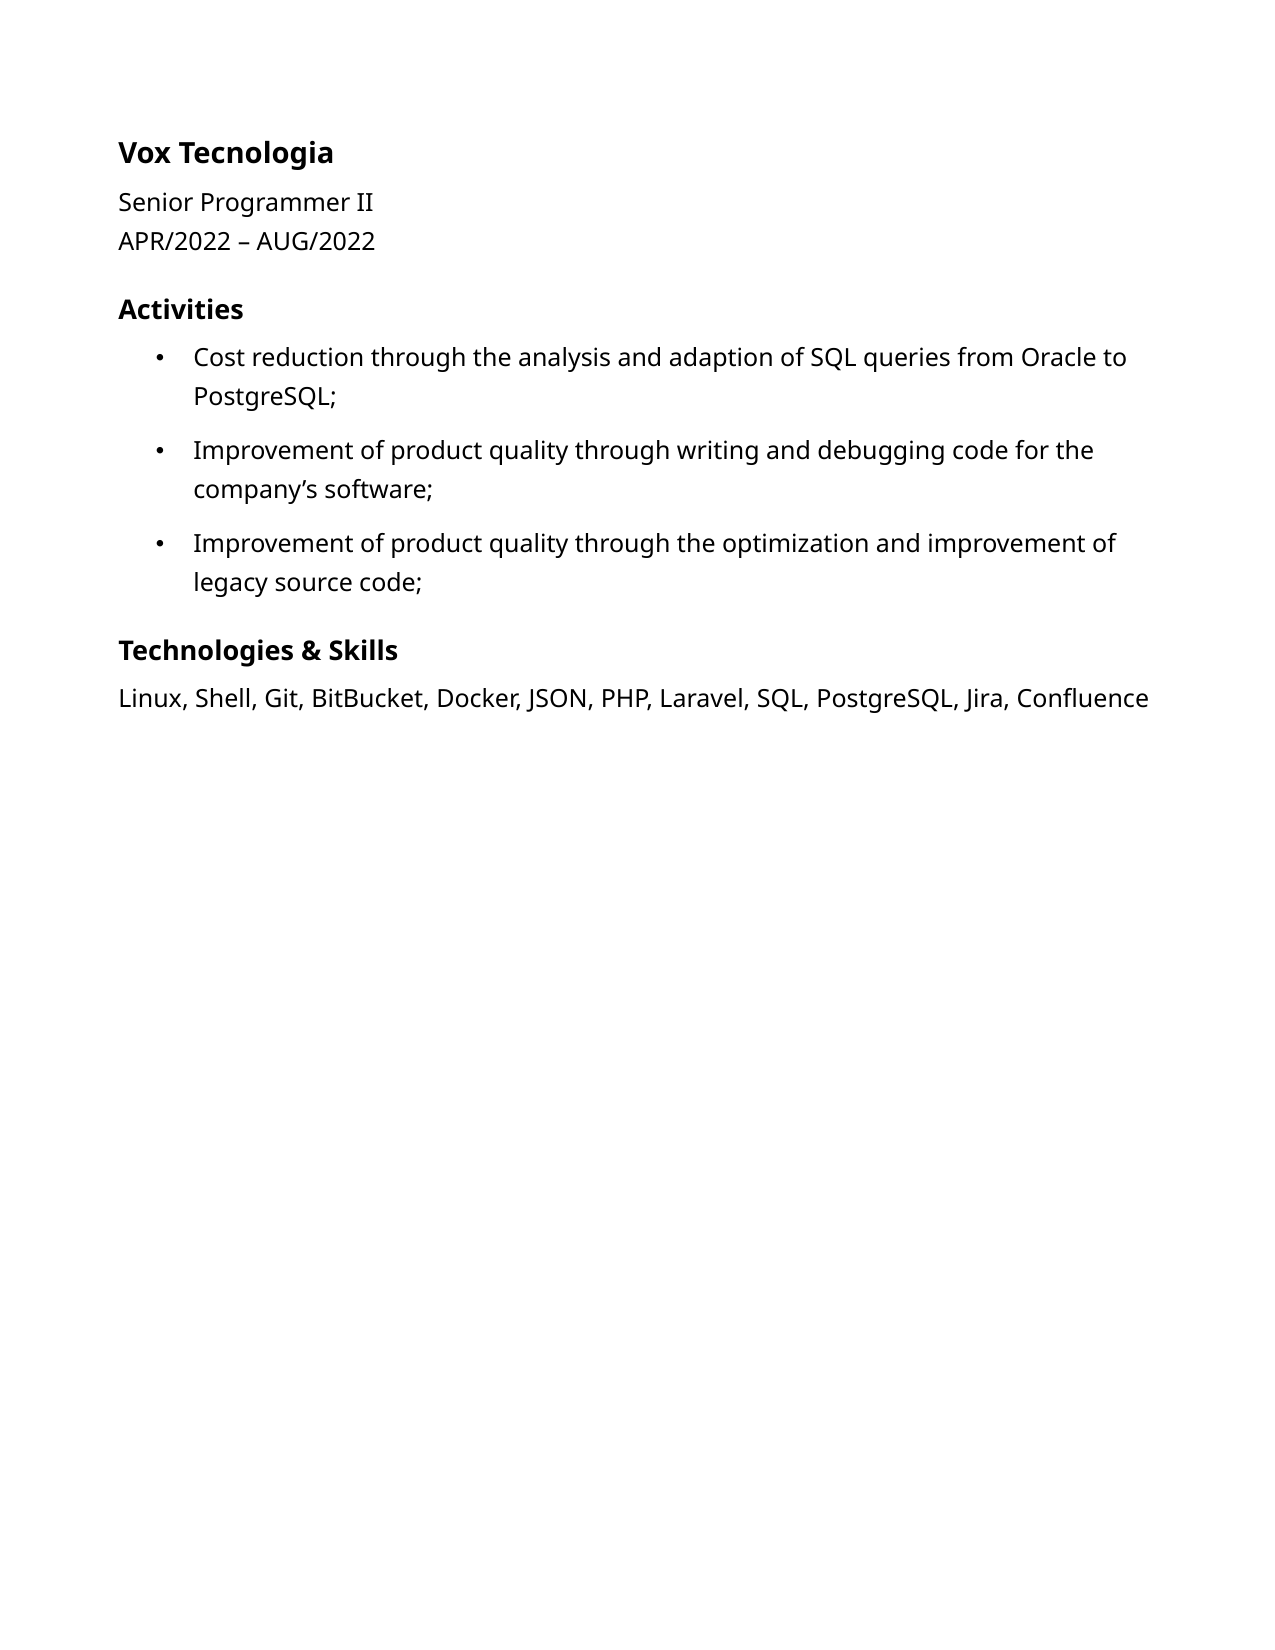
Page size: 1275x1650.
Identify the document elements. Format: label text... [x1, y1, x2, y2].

subtitle Vox Tecnologia [118, 133, 1157, 172]
text Linux, Shell, Git, BitBucket, Docker, JSON, PHP, Laravel, SQL, PostgreSQL, Jira, Confluence [118, 680, 1157, 714]
list Improvement of product quality through the optimization and improvement of legacy source code; [156, 526, 1157, 599]
subtitle Technologies & Skills [118, 631, 1157, 668]
subtitle Activities [118, 290, 1157, 327]
list Cost reduction through the analysis and adaption of SQL queries from Oracle to PostgreSQL; [156, 340, 1157, 413]
text Senior Programmer II APR/2022 – AUG/2022 [118, 185, 1157, 258]
list Improvement of product quality through writing and debugging code for the company’s software; [156, 433, 1157, 506]
